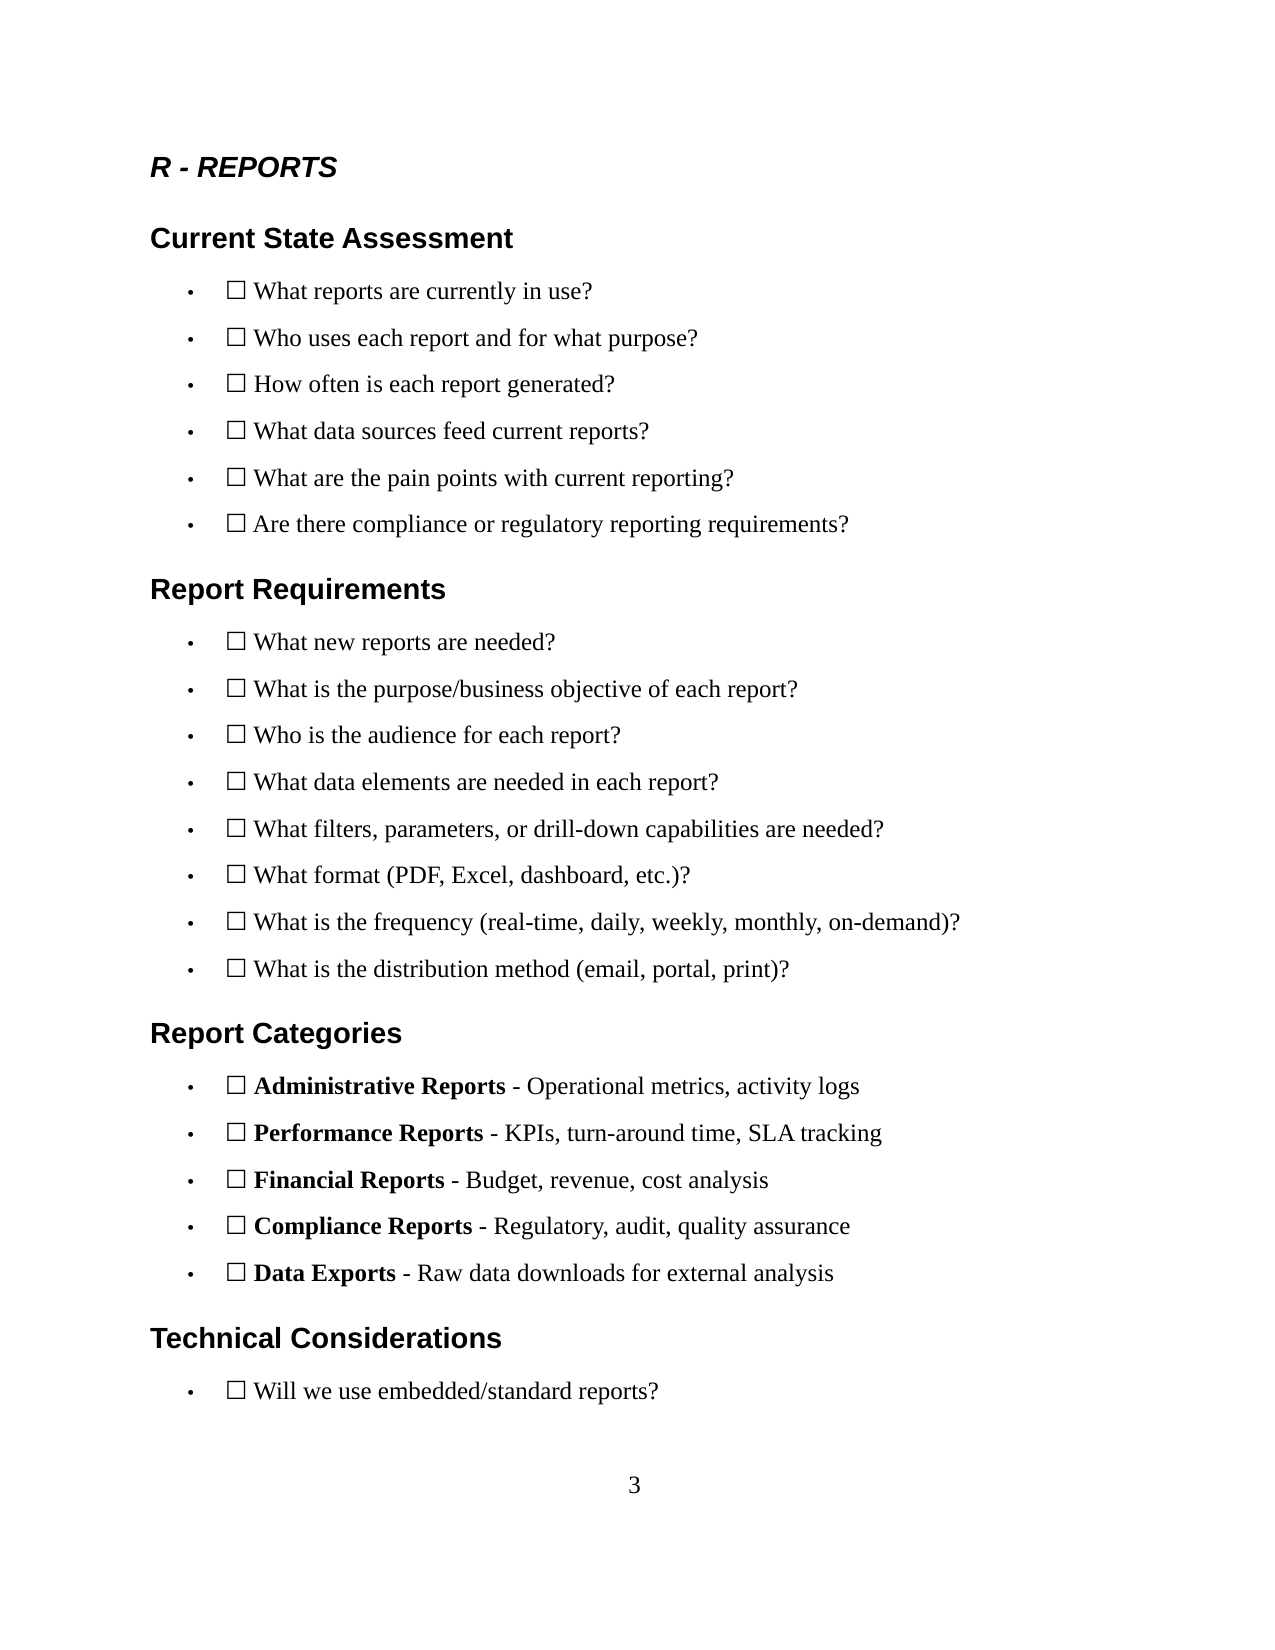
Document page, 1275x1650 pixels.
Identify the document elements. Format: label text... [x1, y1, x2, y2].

list ☐ What data elements are needed in each report? [187, 767, 1125, 796]
subtitle Report Categories [150, 1016, 1125, 1050]
list ☐ Will we use embedded/standard reports? [187, 1376, 1125, 1404]
list ☐ How often is each report generated? [187, 369, 1125, 398]
list ☐ What is the frequency (real-time, daily, weekly, monthly, on-demand)? [187, 907, 1125, 936]
list ☐ What data sources feed current reports? [187, 416, 1125, 445]
list ☐ Who is the audience for each report? [187, 720, 1125, 749]
subtitle Current State Assessment [150, 221, 1125, 254]
list ☐ Administrative Reports - Operational metrics, activity logs [187, 1071, 1125, 1100]
list ☐ Financial Reports - Budget, revenue, cost analysis [187, 1165, 1125, 1193]
list ☐ What are the pain points with current reporting? [187, 463, 1125, 491]
list ☐ What format (PDF, Excel, dashboard, etc.)? [187, 860, 1125, 889]
list ☐ What reports are currently in use? [187, 276, 1125, 305]
list ☐ What new reports are needed? [187, 627, 1125, 656]
subtitle Technical Considerations [150, 1321, 1125, 1354]
list ☐ Data Exports - Raw data downloads for external analysis [187, 1258, 1125, 1287]
subtitle Report Requirements [150, 572, 1125, 606]
list ☐ What is the distribution method (email, portal, print)? [187, 954, 1125, 982]
list ☐ Performance Reports - KPIs, turn-around time, SLA tracking [187, 1118, 1125, 1147]
subtitle R - REPORTS [150, 150, 1125, 183]
list ☐ What filters, parameters, or drill-down capabilities are needed? [187, 814, 1125, 842]
list ☐ Compliance Reports - Regulatory, audit, quality assurance [187, 1211, 1125, 1240]
list ☐ Are there compliance or regulatory reporting requirements? [187, 509, 1125, 538]
list ☐ What is the purpose/business objective of each report? [187, 674, 1125, 702]
list ☐ Who uses each report and for what purpose? [187, 323, 1125, 351]
